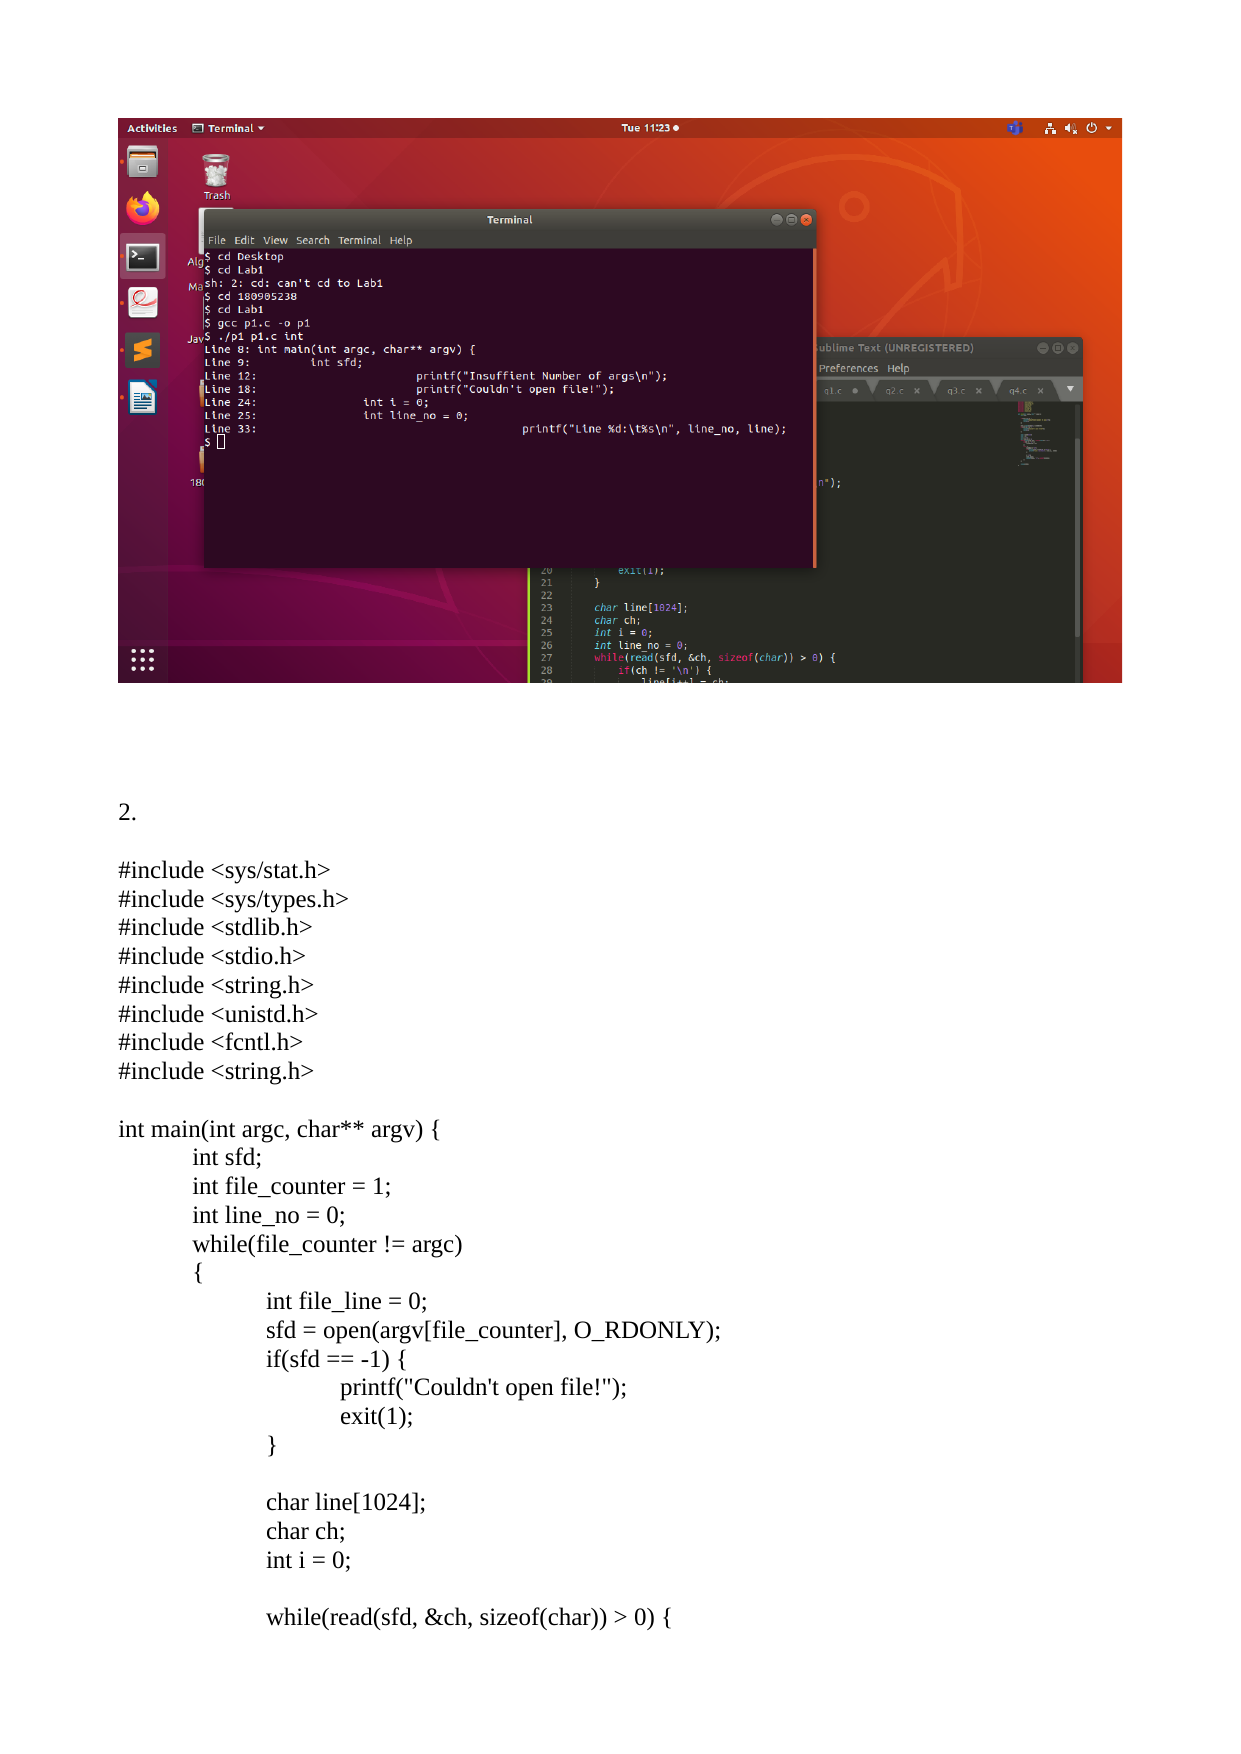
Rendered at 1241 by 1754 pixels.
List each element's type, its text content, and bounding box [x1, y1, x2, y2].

text while(read(sfd, &ch, sizeof(char)) > 0) { [118, 1602, 1122, 1631]
text int line_no = 0; [118, 1200, 1122, 1229]
text #include <string.h> [118, 970, 1122, 999]
text int main(int argc, char** argv) { [118, 1114, 1122, 1142]
text char line[1024]; [118, 1487, 1122, 1516]
text 2. [118, 797, 1122, 826]
text #include <string.h> [118, 1056, 1122, 1085]
text sfd = open(argv[file_counter], O_RDONLY); [118, 1315, 1122, 1344]
text char ch; [118, 1516, 1122, 1545]
text if(sfd == -1) { [118, 1344, 1122, 1372]
text int sfd; [118, 1142, 1122, 1171]
text while(file_counter != argc) [118, 1229, 1122, 1257]
text int file_counter = 1; [118, 1171, 1122, 1200]
text #include <fcntl.h> [118, 1027, 1122, 1056]
text printf("Couldn't open file!"); [118, 1372, 1122, 1401]
text } [118, 1430, 1122, 1459]
text exit(1); [118, 1401, 1122, 1430]
text { [118, 1257, 1122, 1286]
text #include <sys/stat.h> [118, 855, 1122, 884]
text int i = 0; [118, 1545, 1122, 1574]
text #include <stdio.h> [118, 941, 1122, 970]
text #include <stdlib.h> [118, 912, 1122, 941]
text #include <sys/types.h> [118, 884, 1122, 912]
picture [118, 118, 1123, 683]
text int file_line = 0; [118, 1286, 1122, 1315]
text #include <unistd.h> [118, 999, 1122, 1027]
